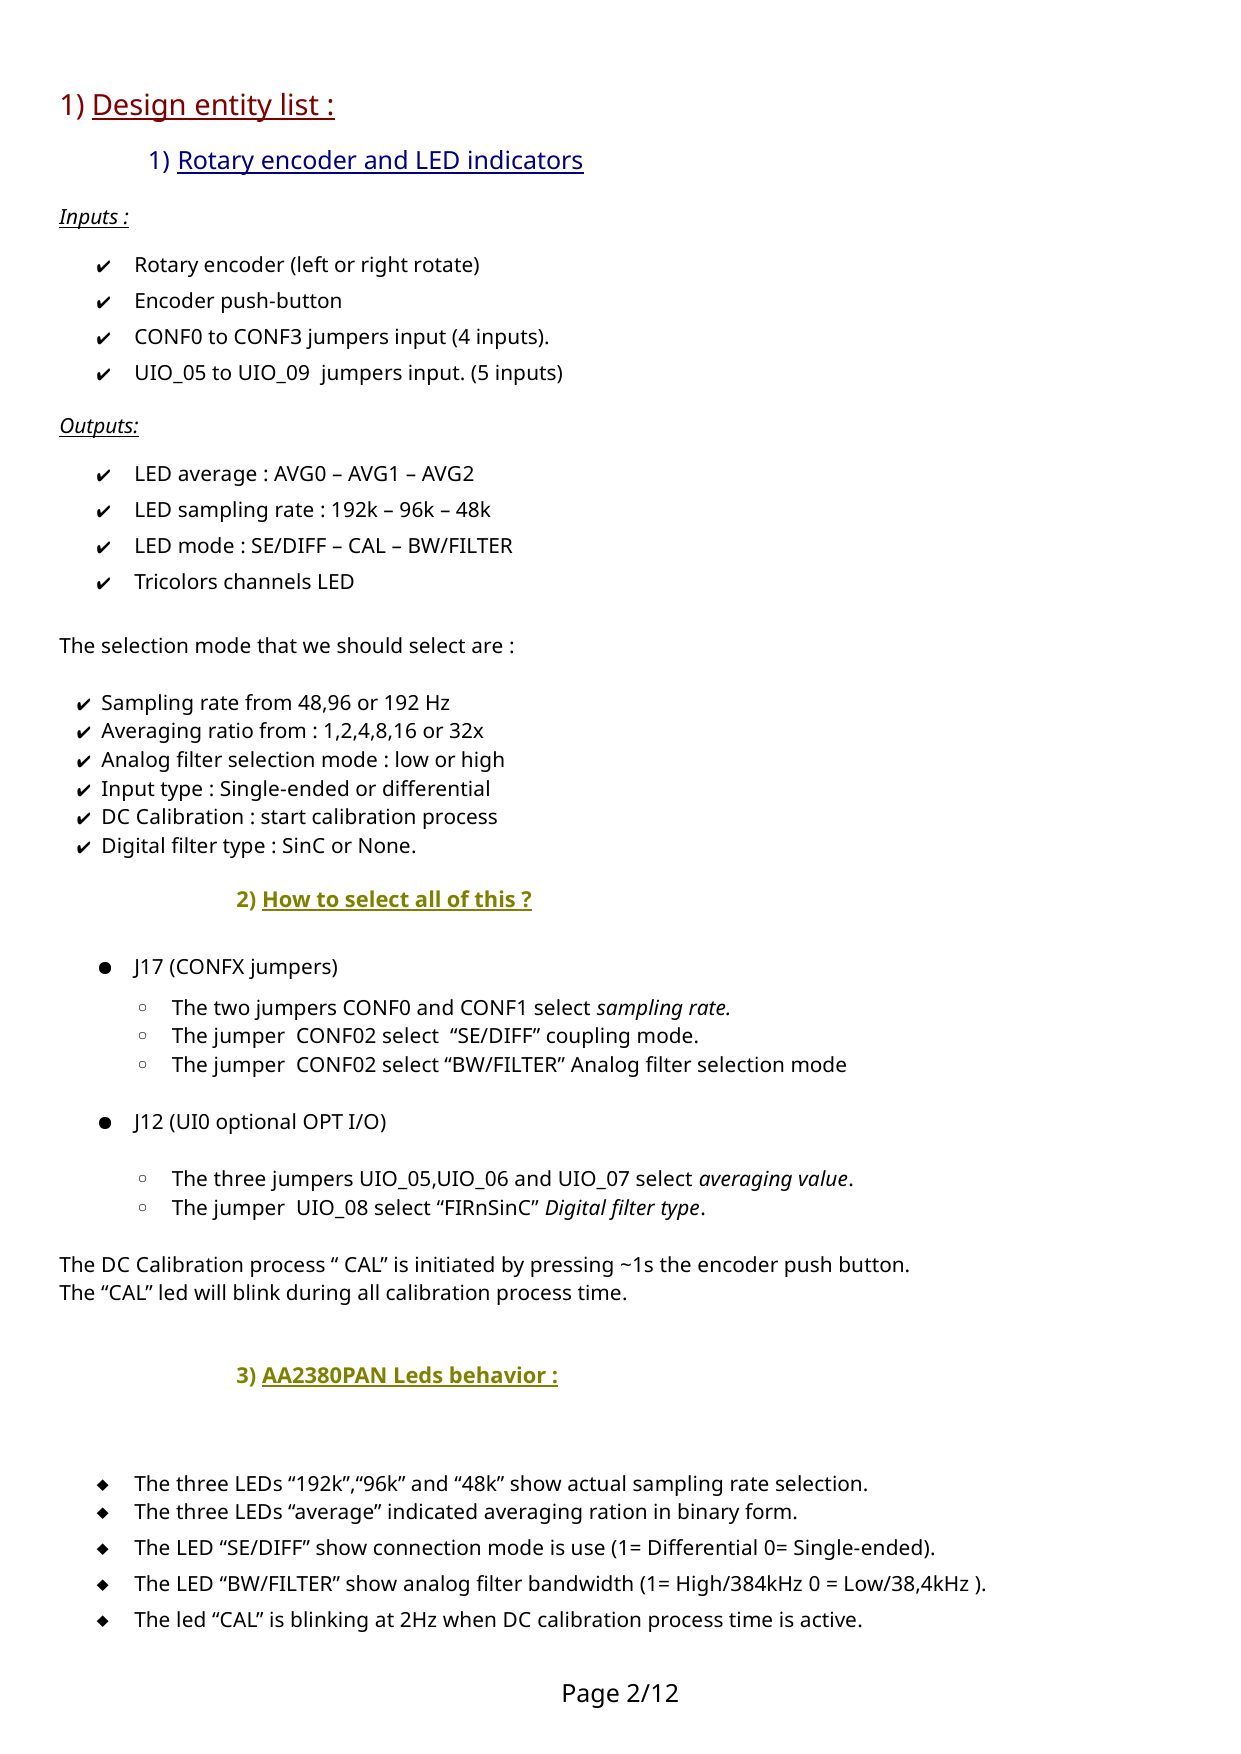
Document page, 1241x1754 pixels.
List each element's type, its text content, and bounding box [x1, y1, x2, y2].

list Tricolors channels LED [97, 567, 1181, 595]
subtitle Design entity list : [59, 84, 1177, 123]
list Rotary encoder (left or right rotate) [97, 250, 1181, 279]
list The two jumpers CONF0 and CONF1 select sampling rate. [134, 993, 1181, 1021]
list The three LEDs “192k”,“96k” and “48k” show actual sampling rate selection. [97, 1469, 1181, 1497]
list LED mode : SE/DIFF – CAL – BW/FILTER [97, 531, 1181, 559]
list J12 (UI0 optional OPT I/O) [97, 1107, 1181, 1135]
list Analog filter selection mode : low or high [77, 745, 1181, 773]
text The selection mode that we should select are : [59, 631, 1177, 688]
list The jumper CONF02 select “BW/FILTER” Analog filter selection mode [134, 1050, 1181, 1107]
list The jumper UIO_08 select “FIRnSinC” Digital filter type. [134, 1192, 1181, 1221]
list The jumper CONF02 select “SE/DIFF” coupling mode. [134, 1021, 1181, 1050]
subtitle Rotary encoder and LED indicators [148, 143, 1181, 177]
list The three jumpers UIO_05,UIO_06 and UIO_07 select averaging value. [134, 1164, 1181, 1192]
list Digital filter type : SinC or None. [77, 831, 1181, 859]
text The DC Calibration process “ CAL” is initiated by pressing ~1s the encoder push button. The “CAL” led will blink during all calibration process time. [59, 1249, 1177, 1307]
list The three LEDs “average” indicated averaging ration in binary form. [97, 1497, 1181, 1526]
subtitle AA2380PAN Leds behavior : [236, 1360, 1181, 1390]
list The LED “SE/DIFF” show connection mode is use (1= Differential 0= Single-ended). [97, 1533, 1181, 1562]
list DC Calibration : start calibration process [77, 802, 1181, 831]
subtitle How to select all of this ? [236, 884, 1181, 914]
list J17 (CONFX jumpers) [97, 952, 1181, 980]
list Encoder push-button [97, 286, 1181, 315]
list CONF0 to CONF3 jumpers input (4 inputs). [97, 322, 1181, 350]
text Inputs : [59, 202, 1177, 231]
list UIO_05 to UIO_09 jumpers input. (5 inputs) [97, 358, 1181, 386]
list The led “CAL” is blinking at 2Hz when DC calibration process time is active. [97, 1604, 1181, 1633]
text Outputs: [59, 411, 1177, 440]
list Sampling rate from 48,96 or 192 Hz [77, 688, 1181, 716]
list Averaging ratio from : 1,2,4,8,16 or 32x [77, 716, 1181, 745]
list LED sampling rate : 192k – 96k – 48k [97, 495, 1181, 524]
list The LED “BW/FILTER” show analog filter bandwidth (1= High/384kHz 0 = Low/38,4kHz ). [97, 1569, 1181, 1597]
list Input type : Single-ended or differential [77, 773, 1181, 802]
list LED average : AVG0 – AVG1 – AVG2 [97, 459, 1181, 488]
